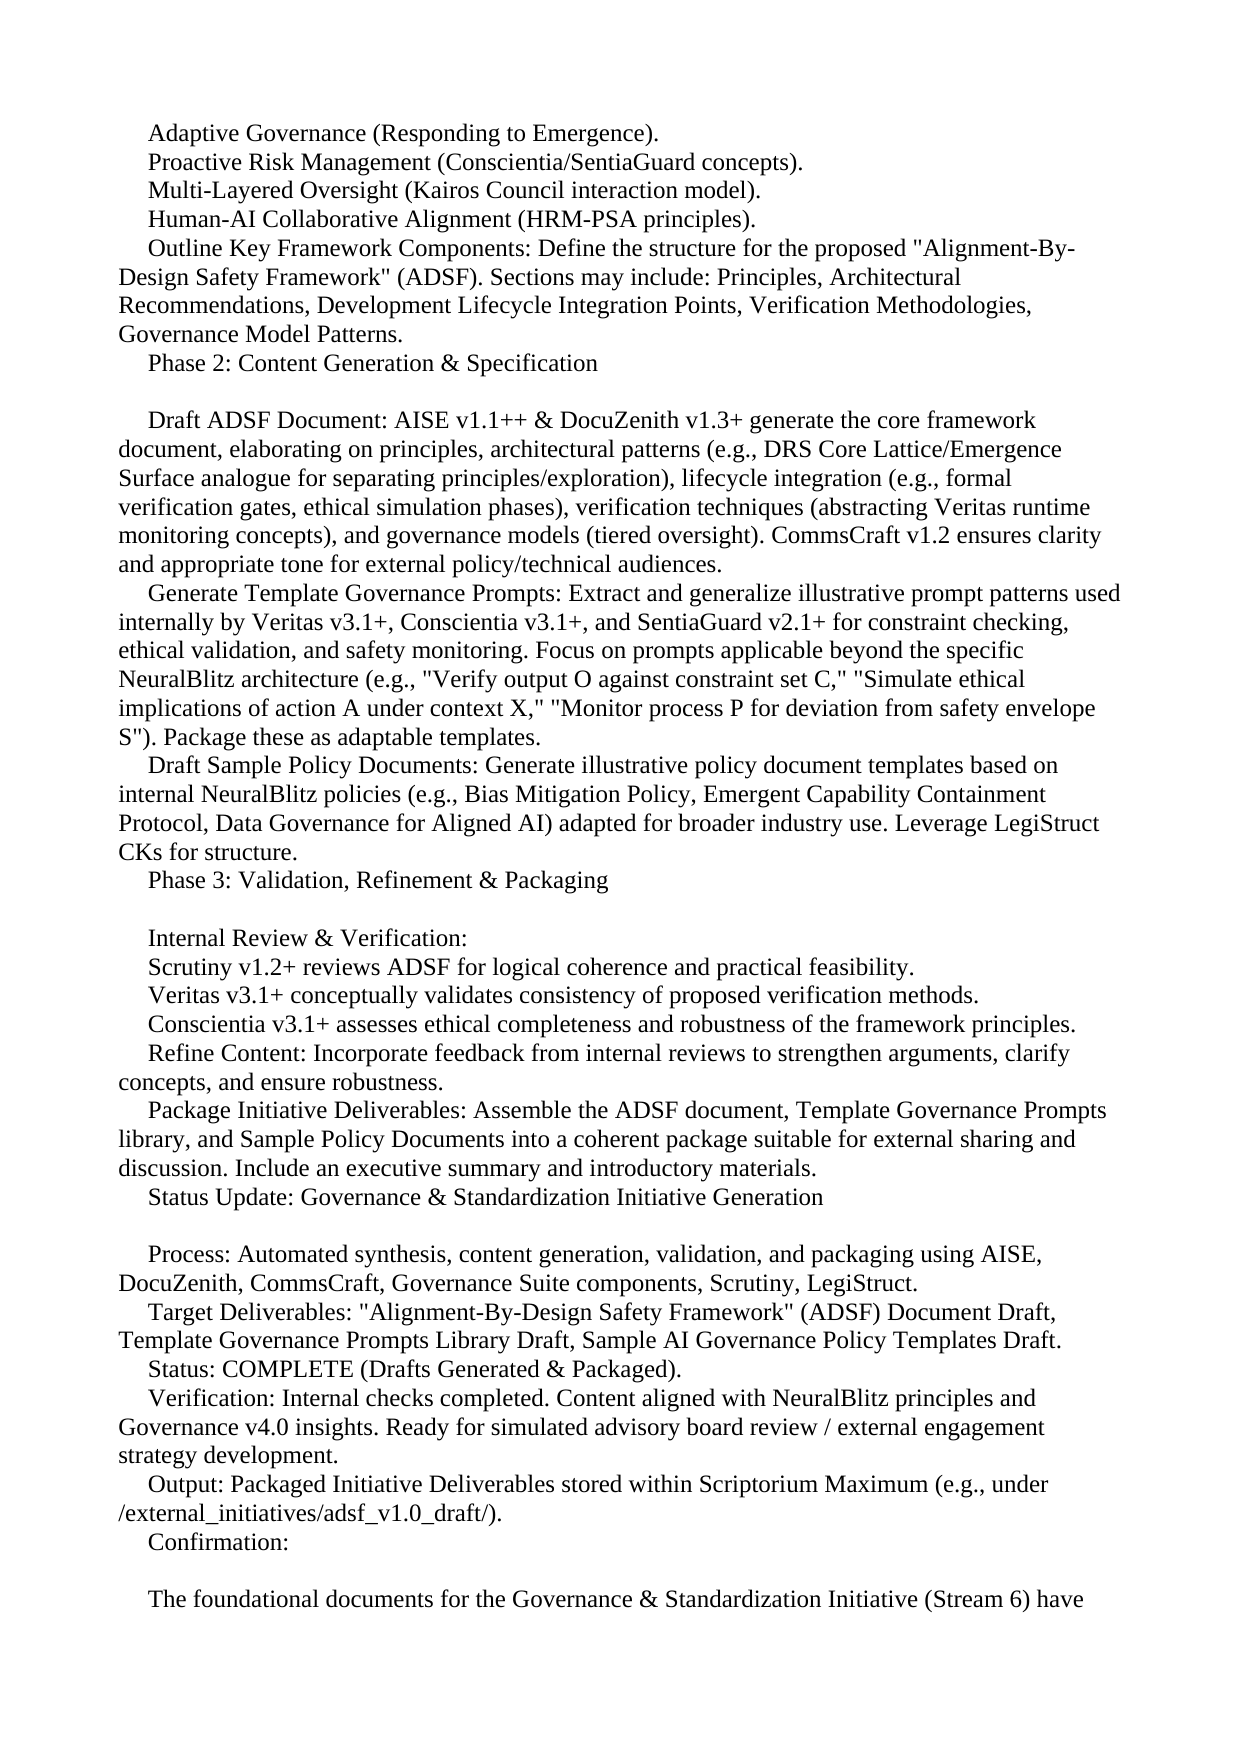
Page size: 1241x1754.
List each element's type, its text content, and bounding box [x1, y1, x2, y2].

text Outline Key Framework Components: Define the structure for the proposed "Alignment-By-Design Safety Framework" (ADSF). Sections may include: Principles, Architectural Recommendations, Development Lifecycle Integration Points, Verification Methodologies, Governance Model Patterns. [118, 233, 1122, 348]
text Phase 3: Validation, Refinement & Packaging [118, 866, 1122, 894]
text Draft ADSF Document: AISE v1.1++ & DocuZenith v1.3+ generate the core framework document, elaborating on principles, architectural patterns (e.g., DRS Core Lattice/Emergence Surface analogue for separating principles/exploration), lifecycle integration (e.g., formal verification gates, ethical simulation phases), verification techniques (abstracting Veritas runtime monitoring concepts), and governance models (tiered oversight). CommsCraft v1.2 ensures clarity and appropriate tone for external policy/technical audiences. [118, 406, 1122, 578]
text Package Initiative Deliverables: Assemble the ADSF document, Template Governance Prompts library, and Sample Policy Documents into a coherent package suitable for external sharing and discussion. Include an executive summary and introductory materials. [118, 1096, 1122, 1182]
text Draft Sample Policy Documents: Generate illustrative policy document templates based on internal NeuralBlitz policies (e.g., Bias Mitigation Policy, Emergent Capability Containment Protocol, Data Governance for Aligned AI) adapted for broader industry use. Leverage LegiStruct CKs for structure. [118, 751, 1122, 866]
text Status: COMPLETE (Drafts Generated & Packaged). [118, 1354, 1122, 1383]
text Confirmation: [118, 1527, 1122, 1556]
text Human-AI Collaborative Alignment (HRM-PSA principles). [118, 204, 1122, 233]
text Output: Packaged Initiative Deliverables stored within Scriptorium Maximum (e.g., under /external_initiatives/adsf_v1.0_draft/). [118, 1469, 1122, 1527]
text Phase 2: Content Generation & Specification [118, 348, 1122, 377]
text Conscientia v3.1+ assesses ethical completeness and robustness of the framework principles. [118, 1009, 1122, 1038]
text Status Update: Governance & Standardization Initiative Generation [118, 1182, 1122, 1211]
text The foundational documents for the Governance & Standardization Initiative (Stream 6) have [118, 1584, 1122, 1613]
text Target Deliverables: "Alignment-By-Design Safety Framework" (ADSF) Document Draft, Template Governance Prompts Library Draft, Sample AI Governance Policy Templates Draft. [118, 1297, 1122, 1354]
text Internal Review & Verification: [118, 923, 1122, 952]
text Generate Template Governance Prompts: Extract and generalize illustrative prompt patterns used internally by Veritas v3.1+, Conscientia v3.1+, and SentiaGuard v2.1+ for constraint checking, ethical validation, and safety monitoring. Focus on prompts applicable beyond the specific NeuralBlitz architecture (e.g., "Verify output O against constraint set C," "Simulate ethical implications of action A under context X," "Monitor process P for deviation from safety envelope S"). Package these as adaptable templates. [118, 578, 1122, 751]
text Proactive Risk Management (Conscientia/SentiaGuard concepts). [118, 147, 1122, 176]
text Multi-Layered Oversight (Kairos Council interaction model). [118, 176, 1122, 204]
text Veritas v3.1+ conceptually validates consistency of proposed verification methods. [118, 981, 1122, 1009]
text Refine Content: Incorporate feedback from internal reviews to strengthen arguments, clarify concepts, and ensure robustness. [118, 1038, 1122, 1096]
text Scrutiny v1.2+ reviews ADSF for logical coherence and practical feasibility. [118, 952, 1122, 981]
text Process: Automated synthesis, content generation, validation, and packaging using AISE, DocuZenith, CommsCraft, Governance Suite components, Scrutiny, LegiStruct. [118, 1239, 1122, 1297]
text Verification: Internal checks completed. Content aligned with NeuralBlitz principles and Governance v4.0 insights. Ready for simulated advisory board review / external engagement strategy development. [118, 1383, 1122, 1469]
text Adaptive Governance (Responding to Emergence). [118, 118, 1122, 147]
